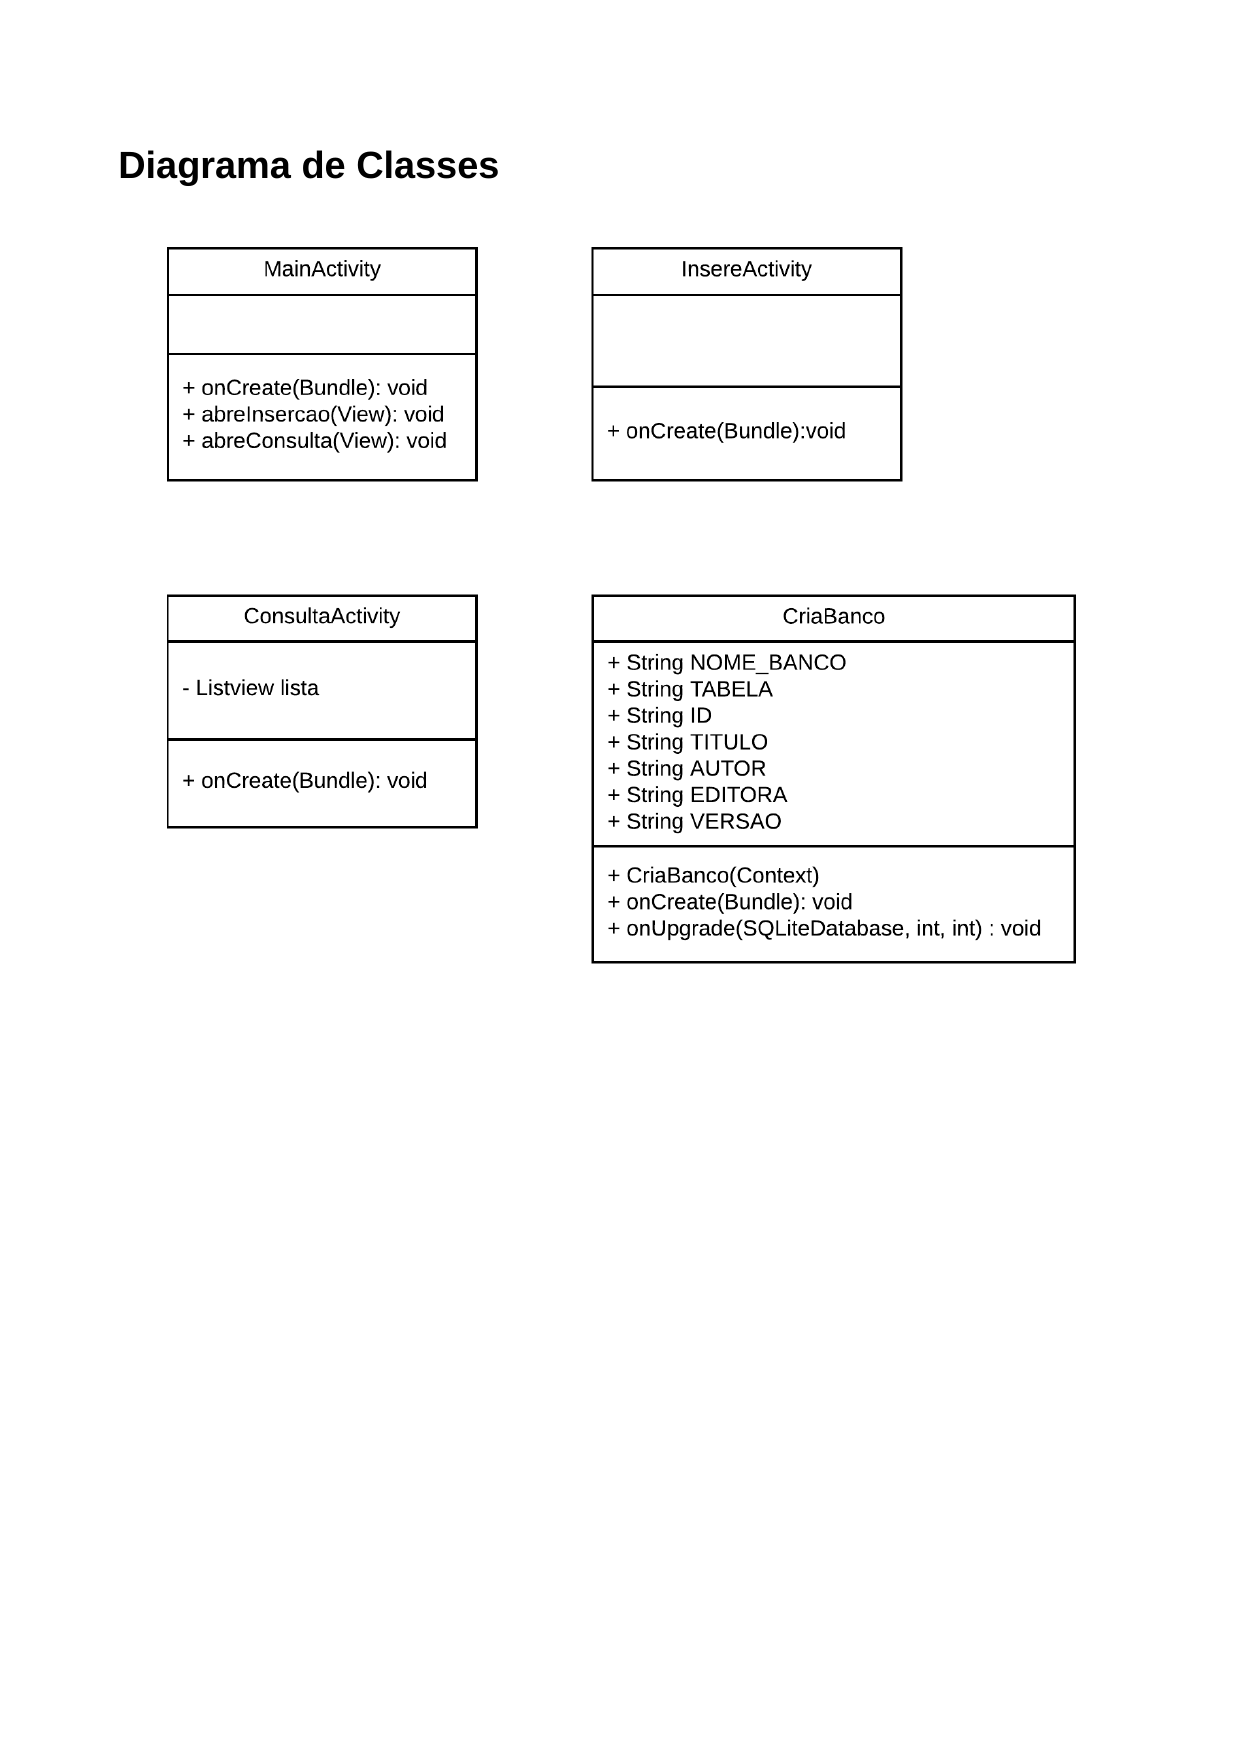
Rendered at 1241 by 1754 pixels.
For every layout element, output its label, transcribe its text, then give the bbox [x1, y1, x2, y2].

subtitle Diagrama de Classes [118, 143, 1122, 187]
picture [118, 199, 1123, 1011]
